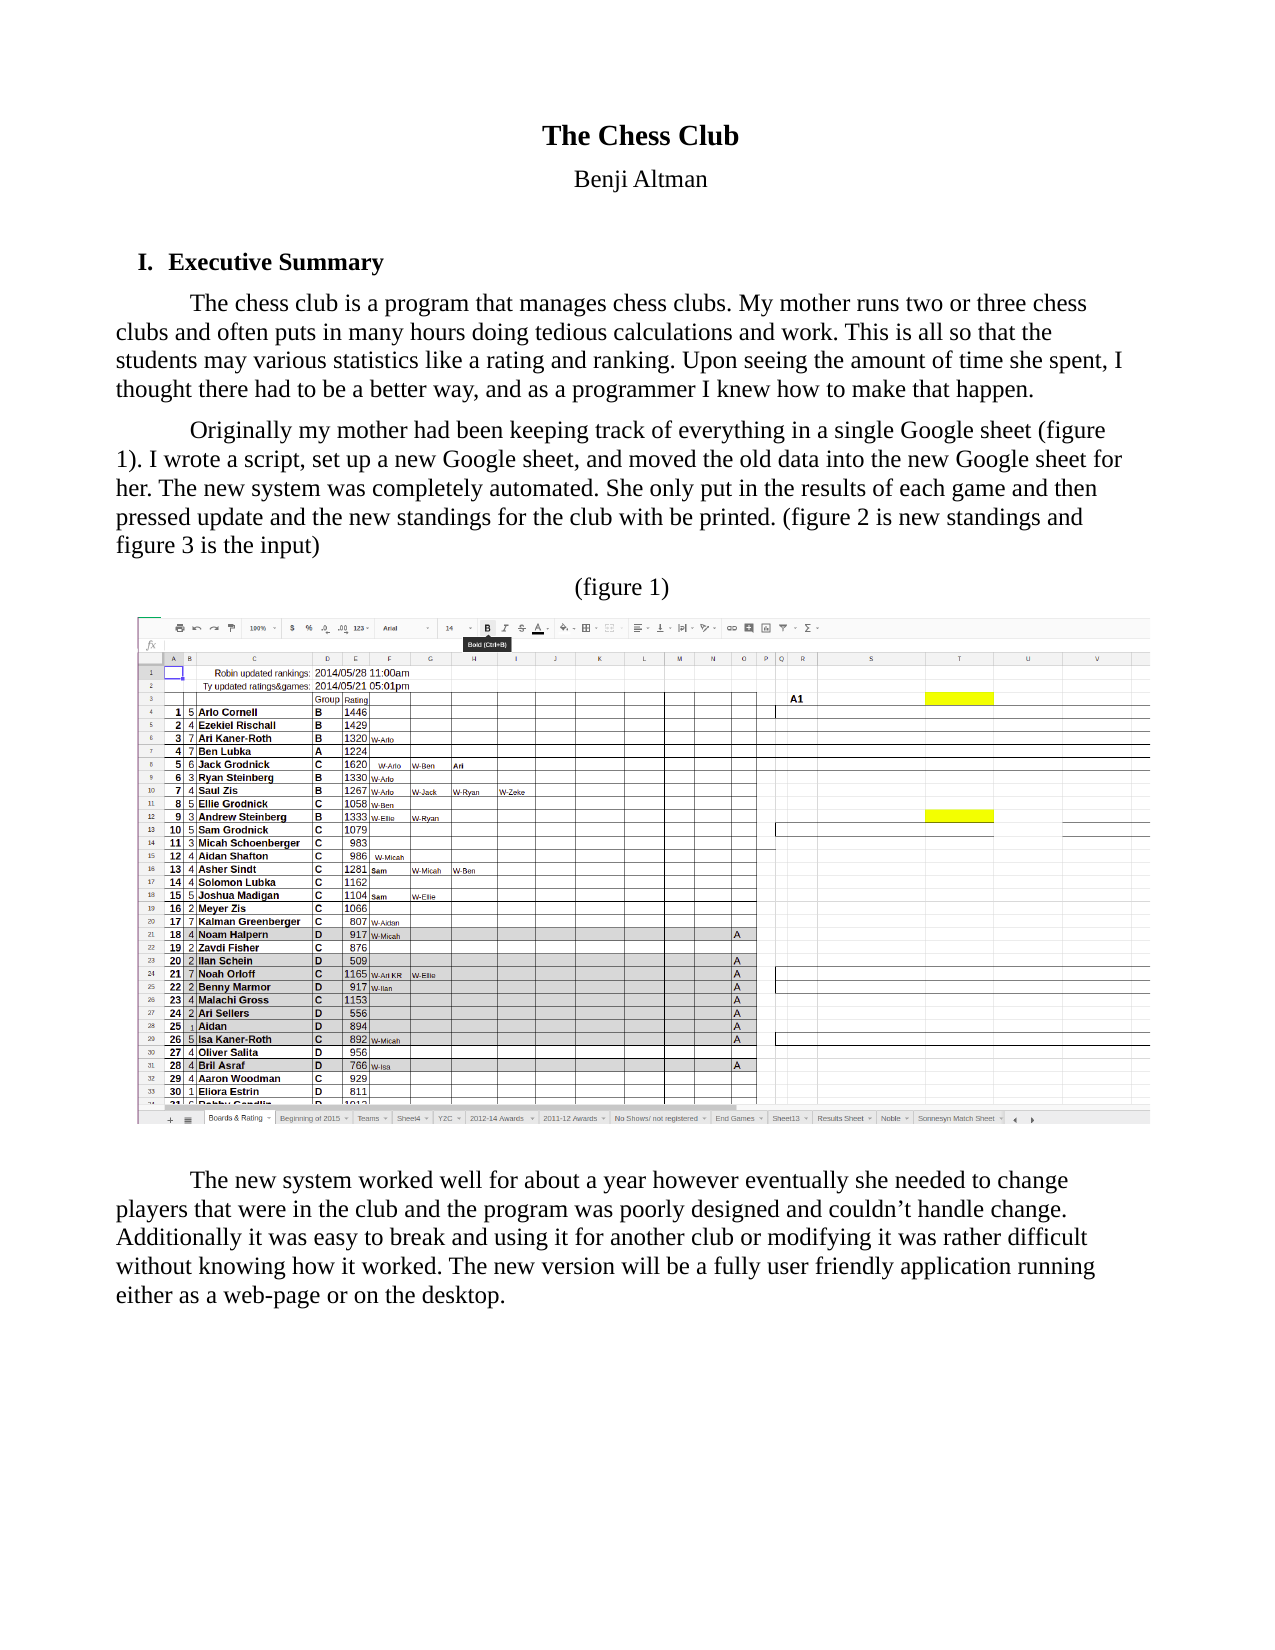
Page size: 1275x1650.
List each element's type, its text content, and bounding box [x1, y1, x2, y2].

text Benji Altman [153, 164, 1128, 193]
list Executive Summary [153, 247, 1128, 275]
text Originally my mother had been keeping track of everything in a single Google sheet (figure 1). I wrote a script, set up a new Google sheet, and moved the old data into the new Google sheet for her. The new system was completely automated. She only put in the results of each game and then pressed update and the new standings for the club with be printed. (figure 2 is new standings and figure 3 is the input) [116, 415, 1128, 559]
picture [137, 617, 1150, 1124]
text The Chess Club [153, 118, 1128, 152]
text The new system worked well for about a year however eventually she needed to change players that were in the club and the program was poorly designed and couldn’t handle change. Additionally it was easy to break and using it for another club or modifying it was rather difficult without knowing how it worked. The new version will be a fully user friendly application running either as a web-page or on the desktop. [116, 1165, 1128, 1309]
text (figure 1) [116, 572, 1128, 600]
text The chess club is a program that manages chess clubs. My mother runs two or three chess clubs and often puts in many hours doing tedious calculations and work. This is all so that the students may various statistics like a rating and ranking. Upon seeing the amount of time she spent, I thought there had to be a better way, and as a programmer I knew how to make that happen. [116, 288, 1128, 403]
